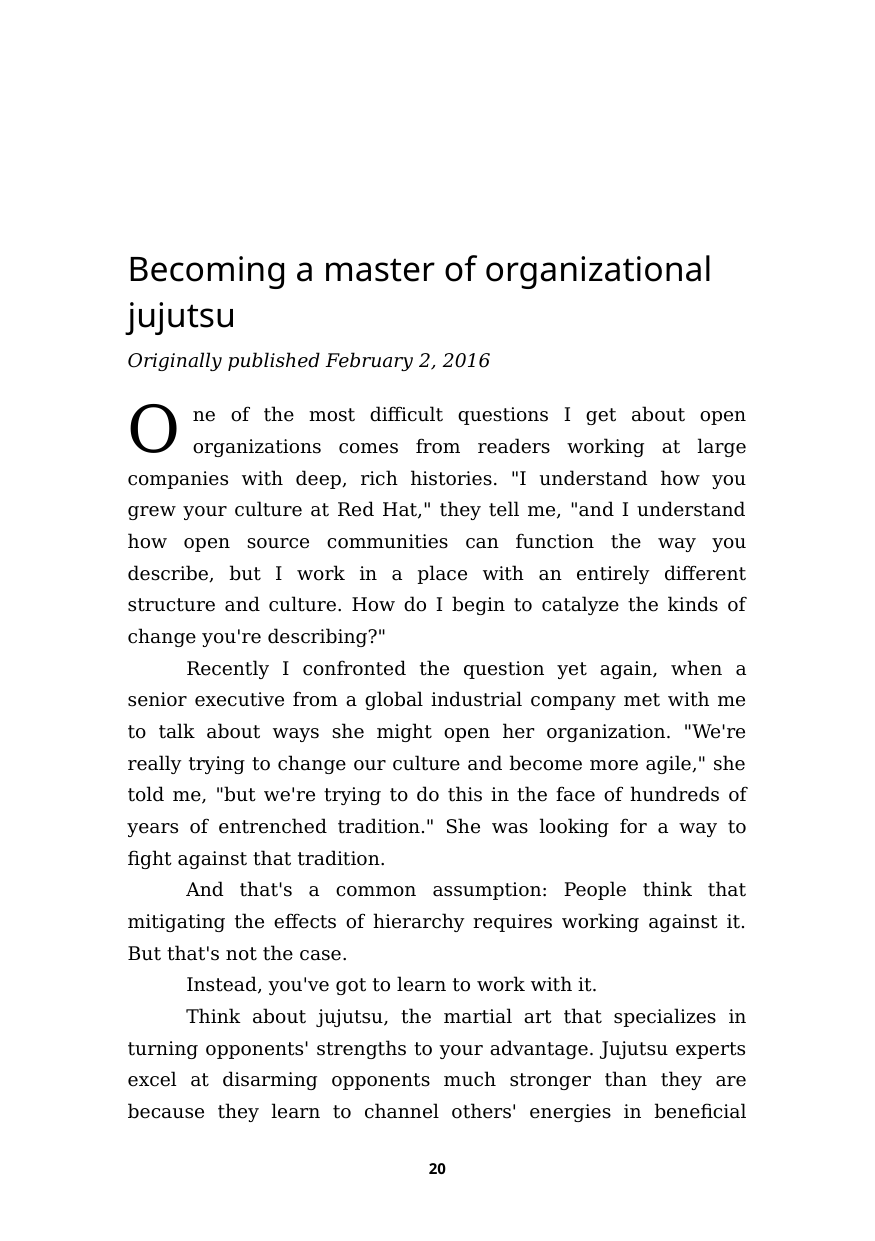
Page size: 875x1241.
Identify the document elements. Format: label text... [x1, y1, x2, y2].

text One of the most difficult questions I get about open organizations comes from readers working at large companies with deep, rich histories. "I understand how you grew your culture at Red Hat," they tell me, "and I understand how open source communities can function the way you describe, but I work in a place with an entirely different structure and culture. How do I begin to catalyze the kinds of change you're describing?" [127, 404, 747, 648]
text Recently I confronted the question yet again, when a senior executive from a global industrial company met with me to talk about ways she might open her organization. "We're really trying to change our culture and become more agile," she told me, "but we're trying to do this in the face of hundreds of years of entrenched tradition." She was looking for a way to fight against that tradition. [127, 658, 747, 869]
text Instead, you've got to learn to work with it. [127, 974, 747, 996]
text Originally published February 2, 2016 [127, 350, 747, 372]
text Think about jujutsu, the martial art that specializes in turning opponents' strengths to your advantage. Jujutsu experts excel at disarming opponents much stronger than they are because they learn to channel others' energies in beneficial [127, 1006, 747, 1123]
subtitle Becoming a master of organizational jujutsu [127, 246, 747, 338]
text And that's a common assumption: People think that mitigating the effects of hierarchy requires working against it. But that's not the case. [127, 879, 747, 964]
